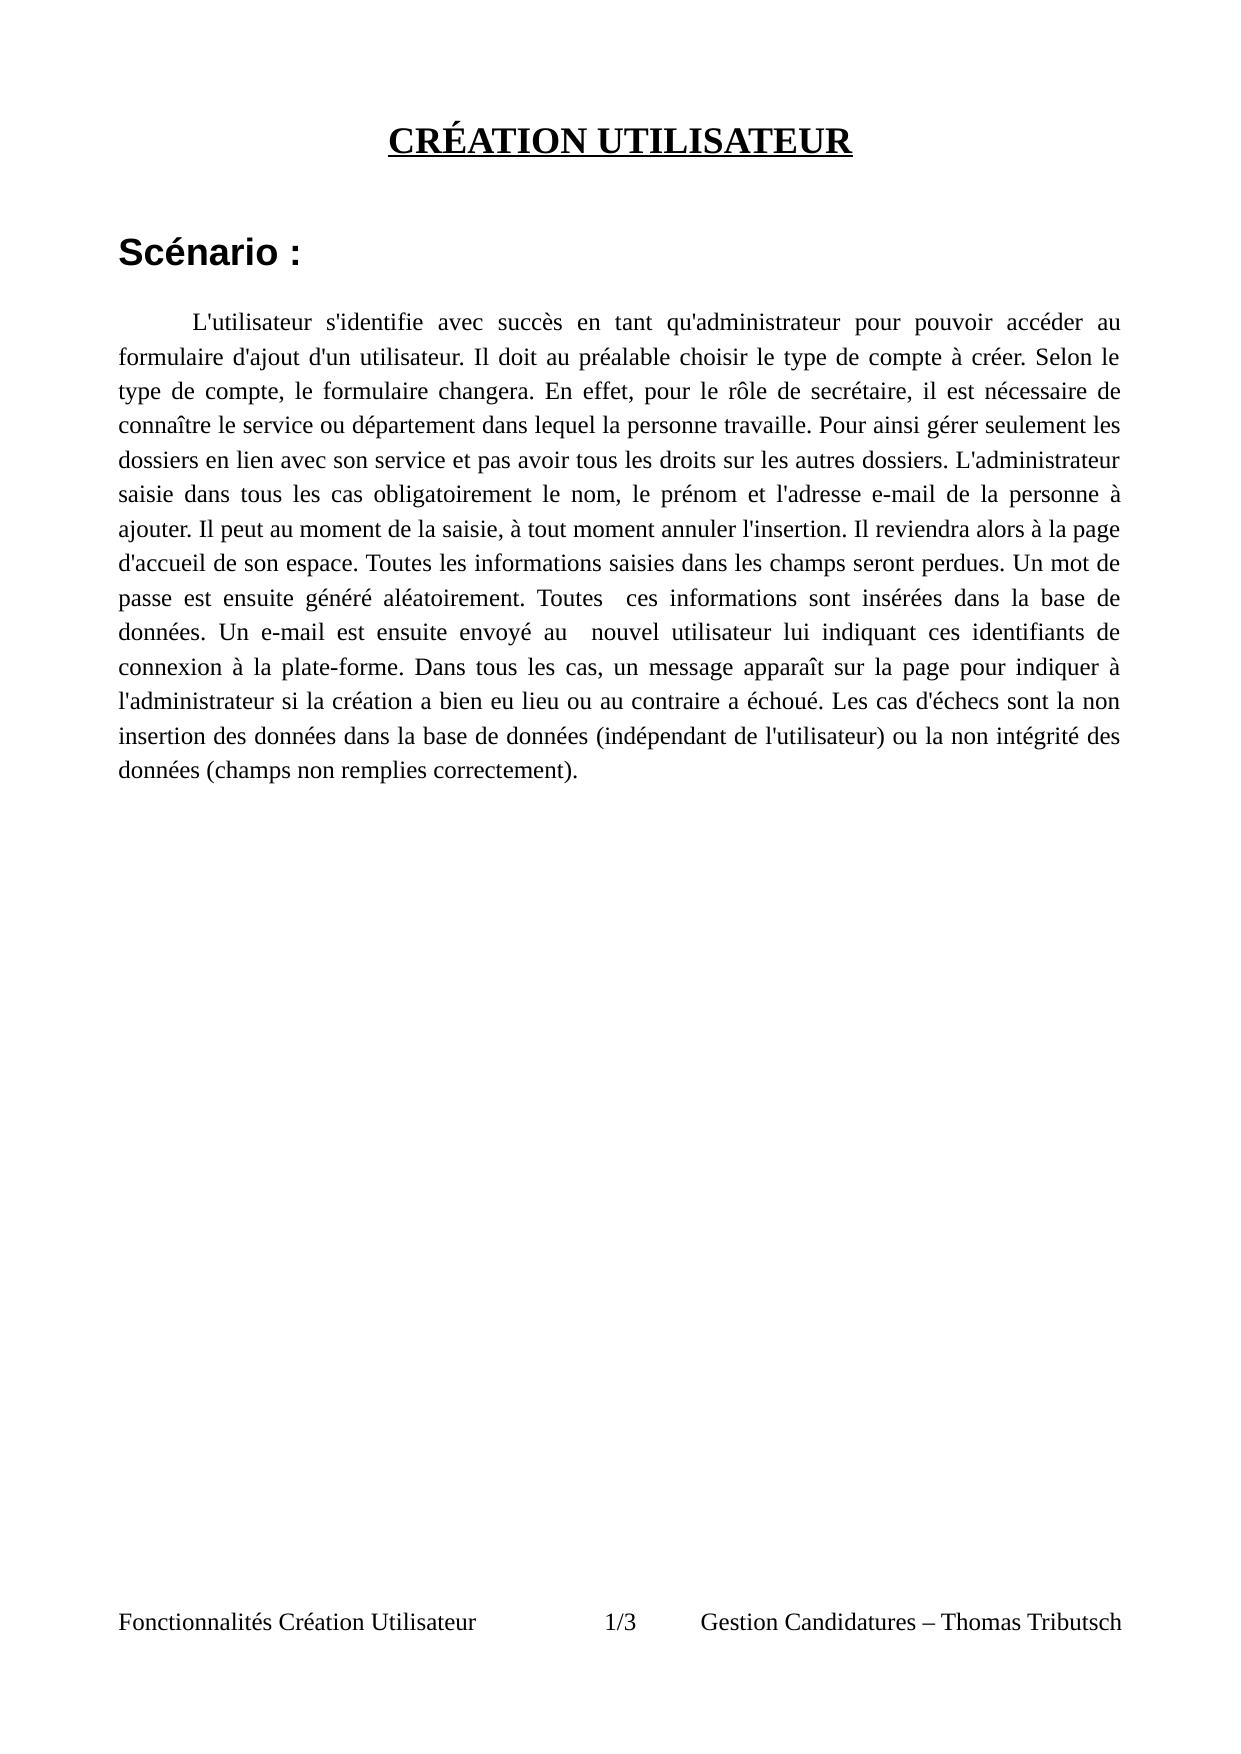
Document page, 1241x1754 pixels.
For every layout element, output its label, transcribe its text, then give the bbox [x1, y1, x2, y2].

text L'utilisateur s'identifie avec succès en tant qu'administrateur pour pouvoir accéder au formulaire d'ajout d'un utilisateur. Il doit au préalable choisir le type de compte à créer. Selon le type de compte, le formulaire changera. En effet, pour le rôle de secrétaire, il est nécessaire de connaître le service ou département dans lequel la personne travaille. Pour ainsi gérer seulement les dossiers en lien avec son service et pas avoir tous les droits sur les autres dossiers. L'administrateur saisie dans tous les cas obligatoirement le nom, le prénom et l'adresse e-mail de la personne à ajouter. Il peut au moment de la saisie, à tout moment annuler l'insertion. Il reviendra alors à la page d'accueil de son espace. Toutes les informations saisies dans les champs seront perdues. Un mot de passe est ensuite généré aléatoirement. Toutes ces informations sont insérées dans la base de données. Un e-mail est ensuite envoyé au nouvel utilisateur lui indiquant ces identifiants de connexion à la plate-forme. Dans tous les cas, un message apparaît sur la page pour indiquer à l'administrateur si la création a bien eu lieu ou au contraire a échoué. Les cas d'échecs sont la non insertion des données dans la base de données (indépendant de l'utilisateur) ou la non intégrité des données (champs non remplies correctement). [118, 307, 1122, 784]
subtitle Scénario : [118, 229, 1122, 273]
text CRÉATION UTILISATEUR [118, 118, 1122, 161]
